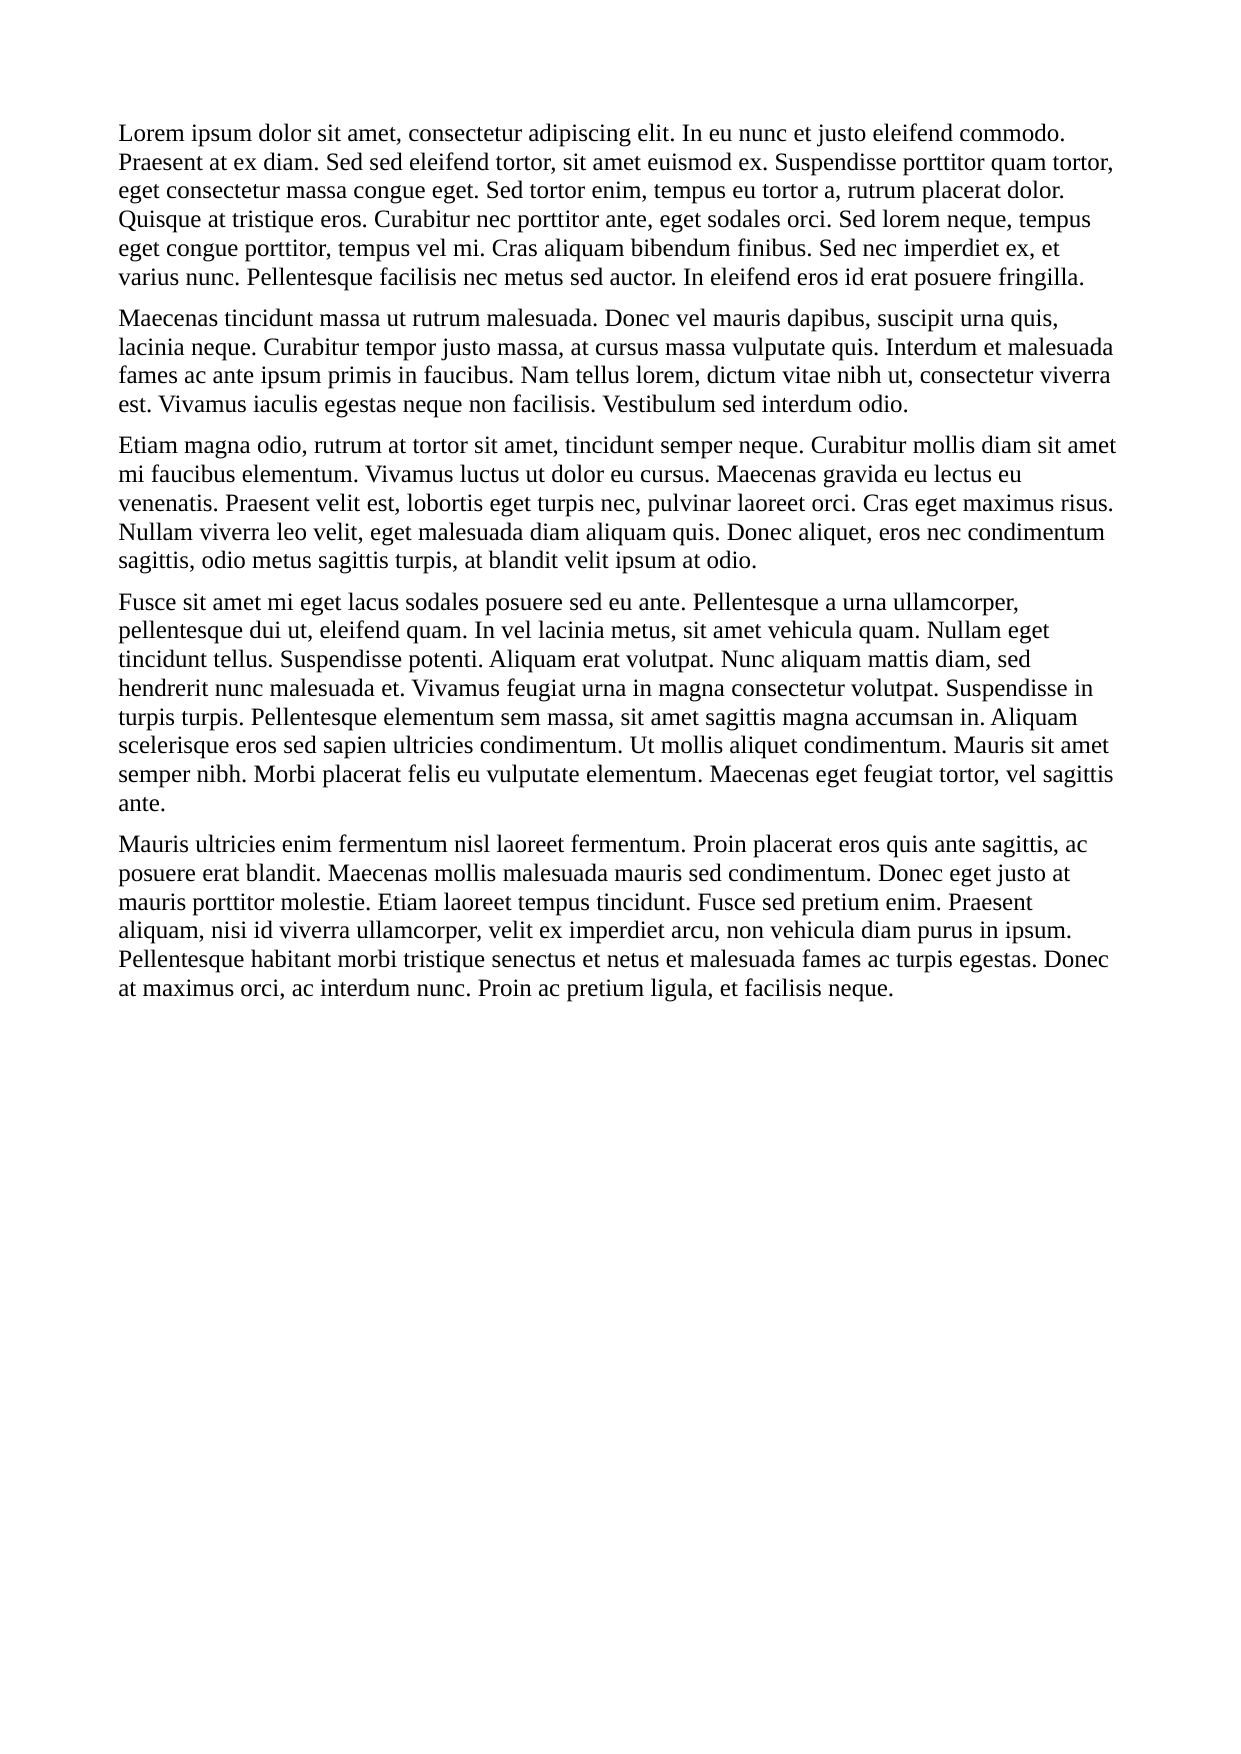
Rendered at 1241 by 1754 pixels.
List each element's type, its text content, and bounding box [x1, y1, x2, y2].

text Fusce sit amet mi eget lacus sodales posuere sed eu ante. Pellentesque a urna ullamcorper, pellentesque dui ut, eleifend quam. In vel lacinia metus, sit amet vehicula quam. Nullam eget tincidunt tellus. Suspendisse potenti. Aliquam erat volutpat. Nunc aliquam mattis diam, sed hendrerit nunc malesuada et. Vivamus feugiat urna in magna consectetur volutpat. Suspendisse in turpis turpis. Pellentesque elementum sem massa, sit amet sagittis magna accumsan in. Aliquam scelerisque eros sed sapien ultricies condimentum. Ut mollis aliquet condimentum. Mauris sit amet semper nibh. Morbi placerat felis eu vulputate elementum. Maecenas eget feugiat tortor, vel sagittis ante. [118, 587, 1122, 817]
text Mauris ultricies enim fermentum nisl laoreet fermentum. Proin placerat eros quis ante sagittis, ac posuere erat blandit. Maecenas mollis malesuada mauris sed condimentum. Donec eget justo at mauris porttitor molestie. Etiam laoreet tempus tincidunt. Fusce sed pretium enim. Praesent aliquam, nisi id viverra ullamcorper, velit ex imperdiet arcu, non vehicula diam purus in ipsum. Pellentesque habitant morbi tristique senectus et netus et malesuada fames ac turpis egestas. Donec at maximus orci, ac interdum nunc. Proin ac pretium ligula, et facilisis neque. [118, 829, 1122, 1002]
text Maecenas tincidunt massa ut rutrum malesuada. Donec vel mauris dapibus, suscipit urna quis, lacinia neque. Curabitur tempor justo massa, at cursus massa vulputate quis. Interdum et malesuada fames ac ante ipsum primis in faucibus. Nam tellus lorem, dictum vitae nibh ut, consectetur viverra est. Vivamus iaculis egestas neque non facilisis. Vestibulum sed interdum odio. [118, 303, 1122, 418]
text Lorem ipsum dolor sit amet, consectetur adipiscing elit. In eu nunc et justo eleifend commodo. Praesent at ex diam. Sed sed eleifend tortor, sit amet euismod ex. Suspendisse porttitor quam tortor, eget consectetur massa congue eget. Sed tortor enim, tempus eu tortor a, rutrum placerat dolor. Quisque at tristique eros. Curabitur nec porttitor ante, eget sodales orci. Sed lorem neque, tempus eget congue porttitor, tempus vel mi. Cras aliquam bibendum finibus. Sed nec imperdiet ex, et varius nunc. Pellentesque facilisis nec metus sed auctor. In eleifend eros id erat posuere fringilla. [118, 118, 1122, 291]
text Etiam magna odio, rutrum at tortor sit amet, tincidunt semper neque. Curabitur mollis diam sit amet mi faucibus elementum. Vivamus luctus ut dolor eu cursus. Maecenas gravida eu lectus eu venenatis. Praesent velit est, lobortis eget turpis nec, pulvinar laoreet orci. Cras eget maximus risus. Nullam viverra leo velit, eget malesuada diam aliquam quis. Donec aliquet, eros nec condimentum sagittis, odio metus sagittis turpis, at blandit velit ipsum at odio. [118, 431, 1122, 574]
